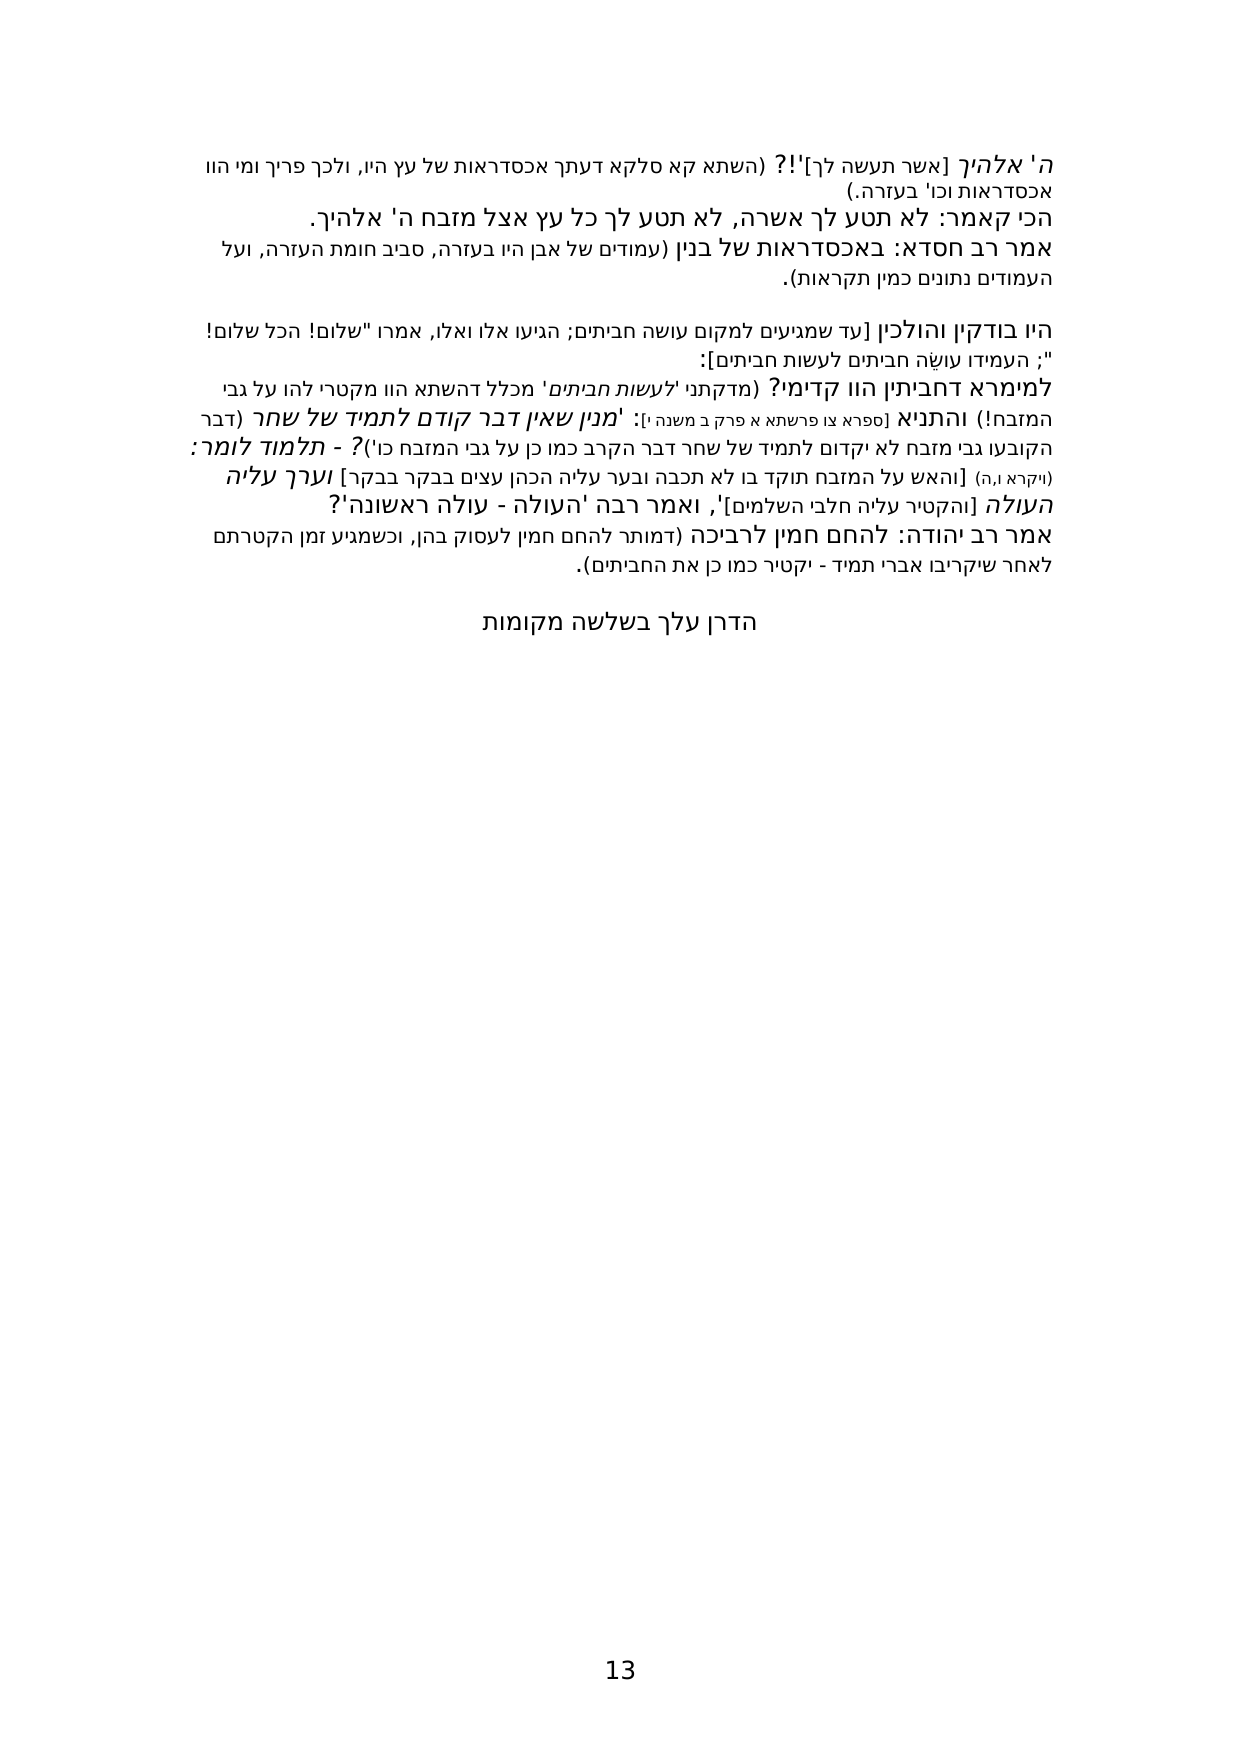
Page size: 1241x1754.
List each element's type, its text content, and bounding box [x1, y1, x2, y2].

text למימרא דחביתין הוו קדימי? (מדקתני 'לעשות חביתים' מכלל דהשתא הוו מקטרי להו על גבי המזבח!) והתניא [ספרא צו פרשתא א פרק ב משנה י]: 'מנין שאין דבר קודם לתמיד של שחר (דבר הקובעו גבי מזבח לא יקדום לתמיד של שחר דבר הקרב כמו כן על גבי המזבח כו')? - תלמוד לומר: (ויקרא ו,ה) [והאש על המזבח תוקד בו לא תכבה ובער עליה הכהן עצים בבקר בבקר] וערך עליה העולה [והקטיר עליה חלבי השלמים]', ואמר רבה 'העולה - עולה ראשונה'? [187, 373, 1053, 520]
text אמר רב חסדא: באכסדראות של בנין (עמודים של אבן היו בעזרה, סביב חומת העזרה, ועל העמודים נתונים כמין תקראות). [187, 233, 1053, 291]
text היו בודקין והולכין [עד שמגיעים למקום עושה חביתים; הגיעו אלו ואלו, אמרו "שלום! הכל שלום! "; העמידו עושֵׂה חביתים לעשות חביתים]: [187, 315, 1053, 373]
text אמר רב יהודה: להחם חמין לרביכה (דמותר להחם חמין לעסוק בהן, וכשמגיע זמן הקטרתם לאחר שיקריבו אברי תמיד - יקטיר כמו כן את החביתים). [187, 520, 1053, 578]
text הדרן עלך בשלשה מקומות [187, 607, 1053, 636]
text הכי קאמר: לא תטע לך אשרה, לא תטע לך כל עץ אצל מזבח ה' אלהיך. [187, 204, 1053, 233]
text ה' אלהיך [אשר תעשה לך]'!? (השתא קא סלקא דעתך אכסדראות של עץ היו, ולכך פריך ומי הוו אכסדראות וכו' בעזרה.) [187, 150, 1053, 204]
